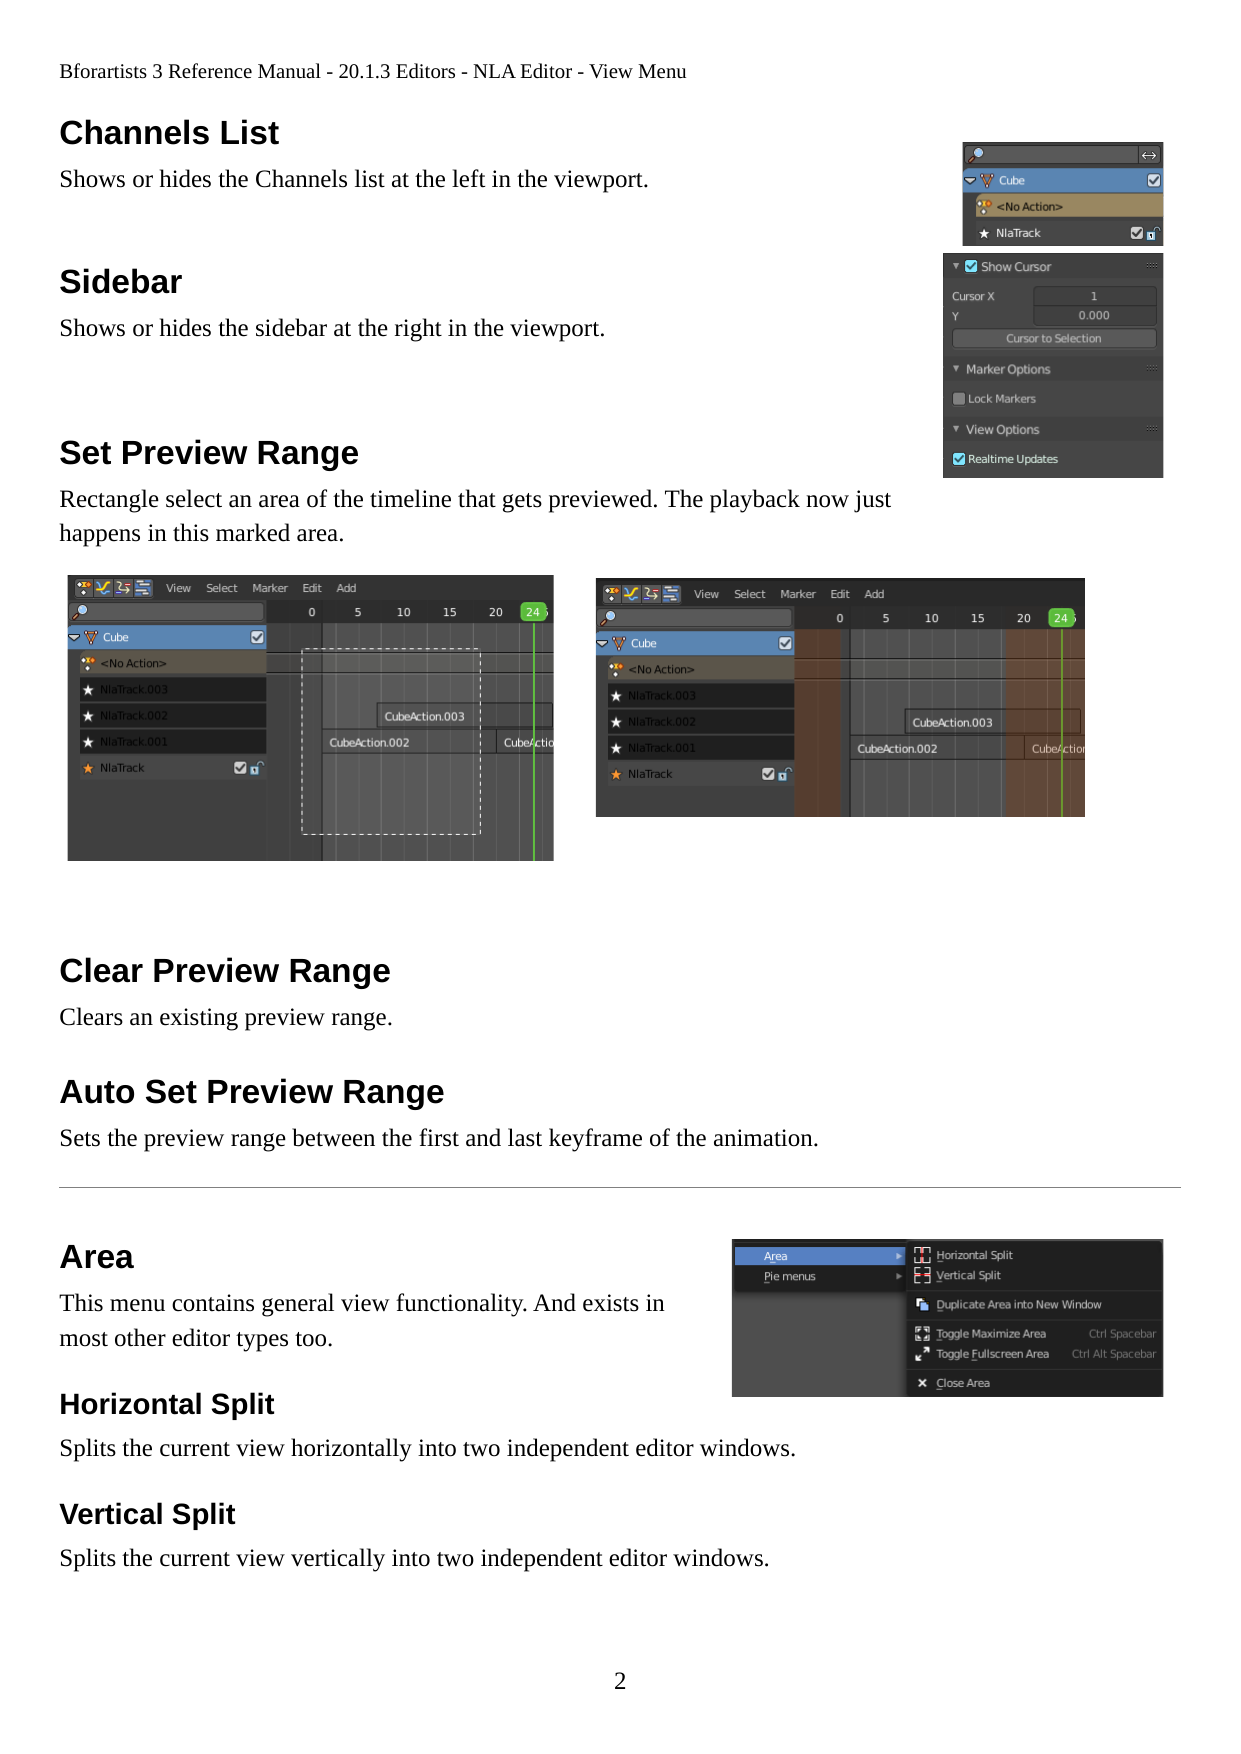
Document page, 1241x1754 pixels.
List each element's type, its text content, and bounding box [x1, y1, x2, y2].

subtitle Channels List [59, 113, 1181, 151]
picture [67, 575, 554, 861]
text Shows or hides the Channels list at the left in the viewport. [59, 164, 962, 192]
picture [595, 578, 1085, 817]
text This menu contains general view functionality. And exists in most other editor types too. [59, 1288, 731, 1352]
subtitle Sidebar [59, 262, 943, 301]
subtitle Set Preview Range [59, 432, 943, 471]
subtitle Vertical Split [59, 1497, 1181, 1530]
subtitle Clear Preview Range [59, 951, 1181, 990]
subtitle Area [59, 1237, 1181, 1276]
subtitle [1164, 432, 1181, 471]
picture [731, 1239, 1164, 1397]
picture [943, 253, 1164, 478]
text Splits the current view vertically into two independent editor windows. [59, 1543, 1181, 1572]
picture [962, 142, 1164, 246]
subtitle Auto Set Preview Range [59, 1072, 1181, 1111]
text Rectangle select an area of the timeline that gets previewed. The playback now just happens in this marked area. [59, 484, 1181, 547]
text Clears an existing preview range. [59, 1002, 1181, 1031]
text Sets the preview range between the first and last keyframe of the animation. [59, 1123, 1181, 1152]
subtitle [1164, 262, 1181, 301]
text Shows or hides the sidebar at the right in the viewport. [59, 313, 943, 342]
subtitle Horizontal Split [59, 1387, 1181, 1420]
text Splits the current view horizontally into two independent editor windows. [59, 1433, 1181, 1462]
